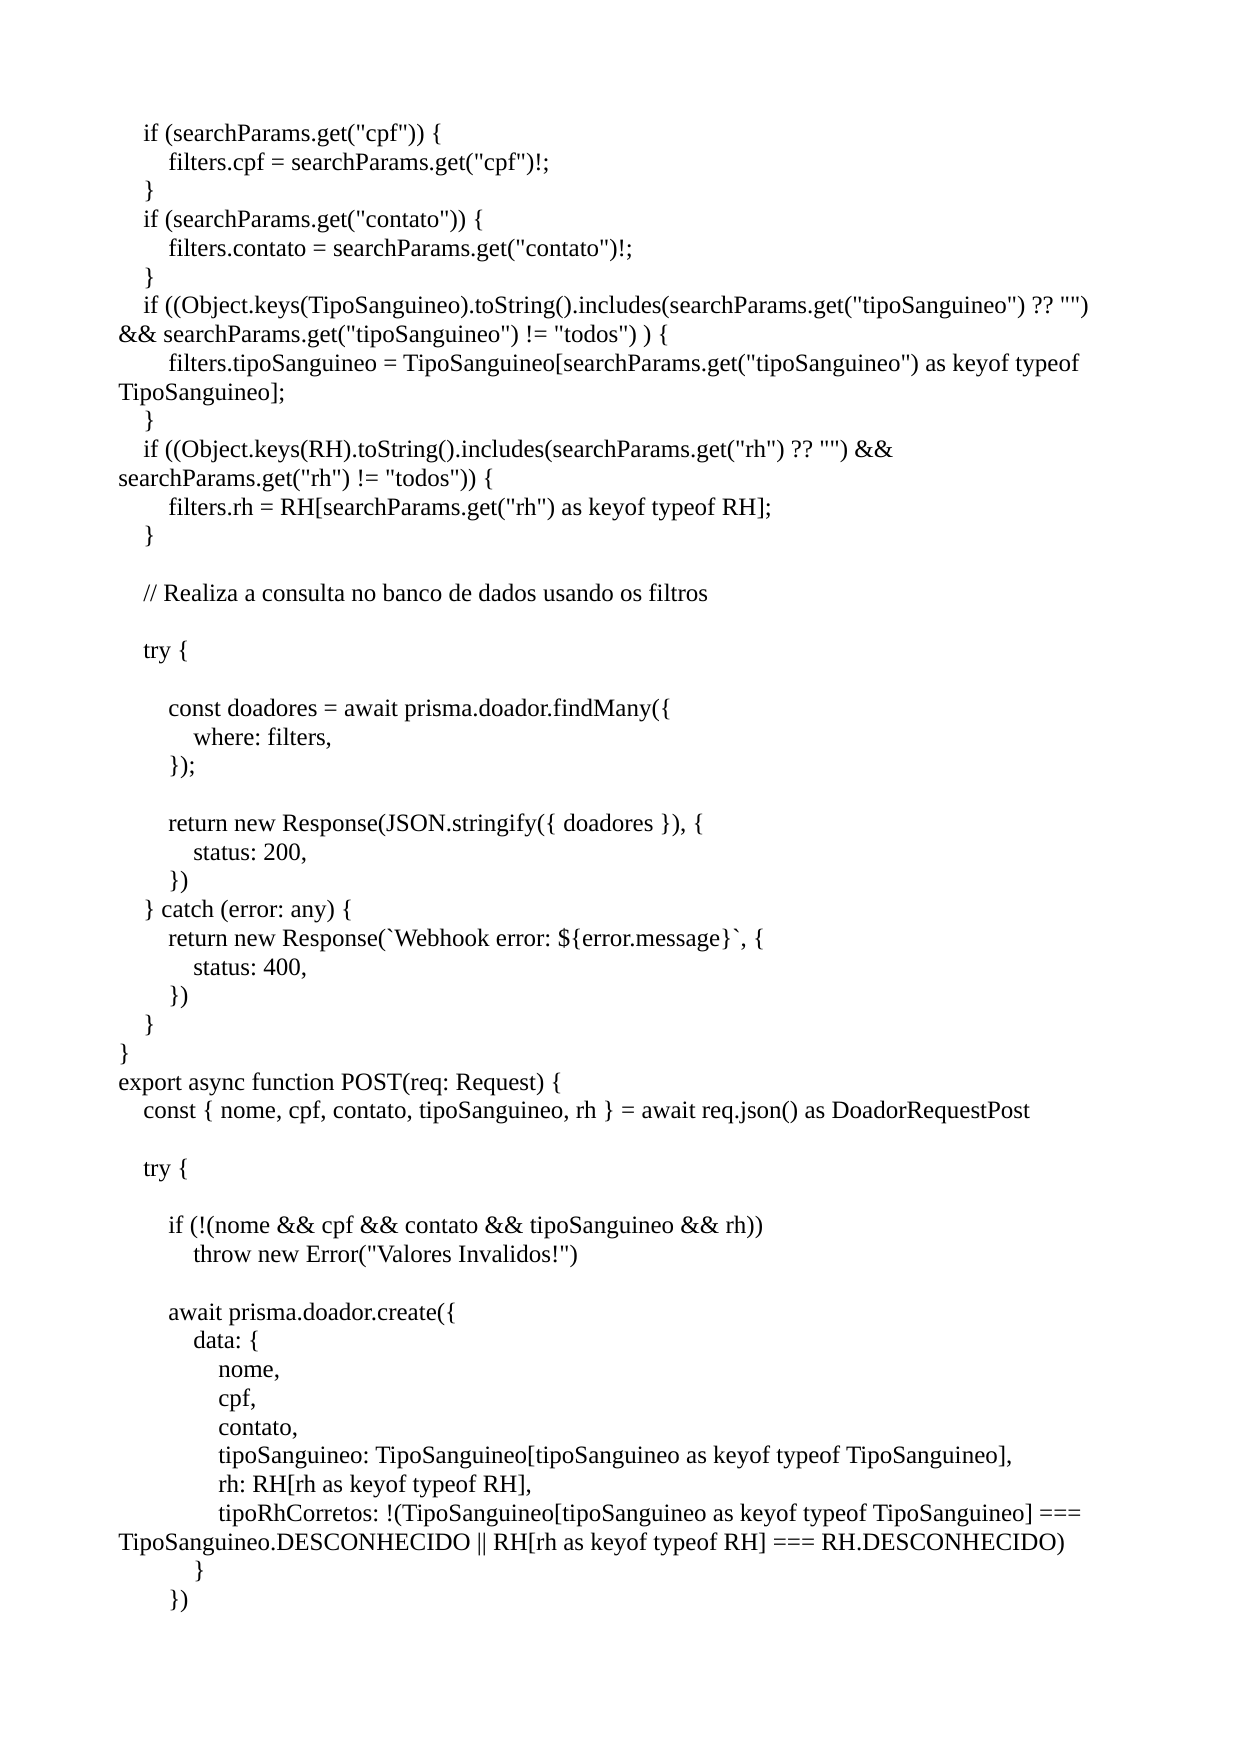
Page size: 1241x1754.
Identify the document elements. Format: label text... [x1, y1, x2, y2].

text } [118, 521, 1122, 549]
text data: { [118, 1326, 1122, 1354]
text return new Response(JSON.stringify({ doadores }), { [118, 808, 1122, 837]
text throw new Error("Valores Invalidos!") [118, 1239, 1122, 1268]
text } [118, 1556, 1122, 1584]
text status: 400, [118, 952, 1122, 981]
text try { [118, 1153, 1122, 1182]
text export async function POST(req: Request) { [118, 1067, 1122, 1096]
text where: filters, [118, 722, 1122, 751]
text } [118, 406, 1122, 434]
text if ((Object.keys(RH).toString().includes(searchParams.get("rh") ?? "") && searchParams.get("rh") != "todos")) { [118, 434, 1122, 492]
text filters.tipoSanguineo = TipoSanguineo[searchParams.get("tipoSanguineo") as keyof typeof TipoSanguineo]; [118, 348, 1122, 406]
text }) [118, 866, 1122, 894]
text }) [118, 1584, 1122, 1613]
text status: 200, [118, 837, 1122, 866]
text filters.cpf = searchParams.get("cpf")!; [118, 147, 1122, 176]
text filters.rh = RH[searchParams.get("rh") as keyof typeof RH]; [118, 492, 1122, 521]
text nome, [118, 1354, 1122, 1383]
text const { nome, cpf, contato, tipoSanguineo, rh } = await req.json() as DoadorRequestPost [118, 1096, 1122, 1124]
text tipoSanguineo: TipoSanguineo[tipoSanguineo as keyof typeof TipoSanguineo], [118, 1441, 1122, 1469]
text cpf, [118, 1383, 1122, 1412]
text return new Response(`Webhook error: ${error.message}`, { [118, 923, 1122, 952]
text filters.contato = searchParams.get("contato")!; [118, 233, 1122, 262]
text } [118, 1038, 1122, 1067]
text } [118, 1009, 1122, 1038]
text }); [118, 751, 1122, 779]
text if (!(nome && cpf && contato && tipoSanguineo && rh)) [118, 1211, 1122, 1239]
text if (searchParams.get("contato")) { [118, 204, 1122, 233]
text rh: RH[rh as keyof typeof RH], [118, 1469, 1122, 1498]
text const doadores = await prisma.doador.findMany({ [118, 693, 1122, 722]
text } catch (error: any) { [118, 894, 1122, 923]
text if ((Object.keys(TipoSanguineo).toString().includes(searchParams.get("tipoSanguineo") ?? "") && searchParams.get("tipoSanguineo") != "todos") ) { [118, 291, 1122, 348]
text contato, [118, 1412, 1122, 1441]
text } [118, 262, 1122, 291]
text await prisma.doador.create({ [118, 1297, 1122, 1326]
text try { [118, 636, 1122, 664]
text if (searchParams.get("cpf")) { [118, 118, 1122, 147]
text }) [118, 981, 1122, 1009]
text } [118, 176, 1122, 204]
text // Realiza a consulta no banco de dados usando os filtros [118, 578, 1122, 607]
text tipoRhCorretos: !(TipoSanguineo[tipoSanguineo as keyof typeof TipoSanguineo] === TipoSanguineo.DESCONHECIDO || RH[rh as keyof typeof RH] === RH.DESCONHECIDO) [118, 1498, 1122, 1556]
